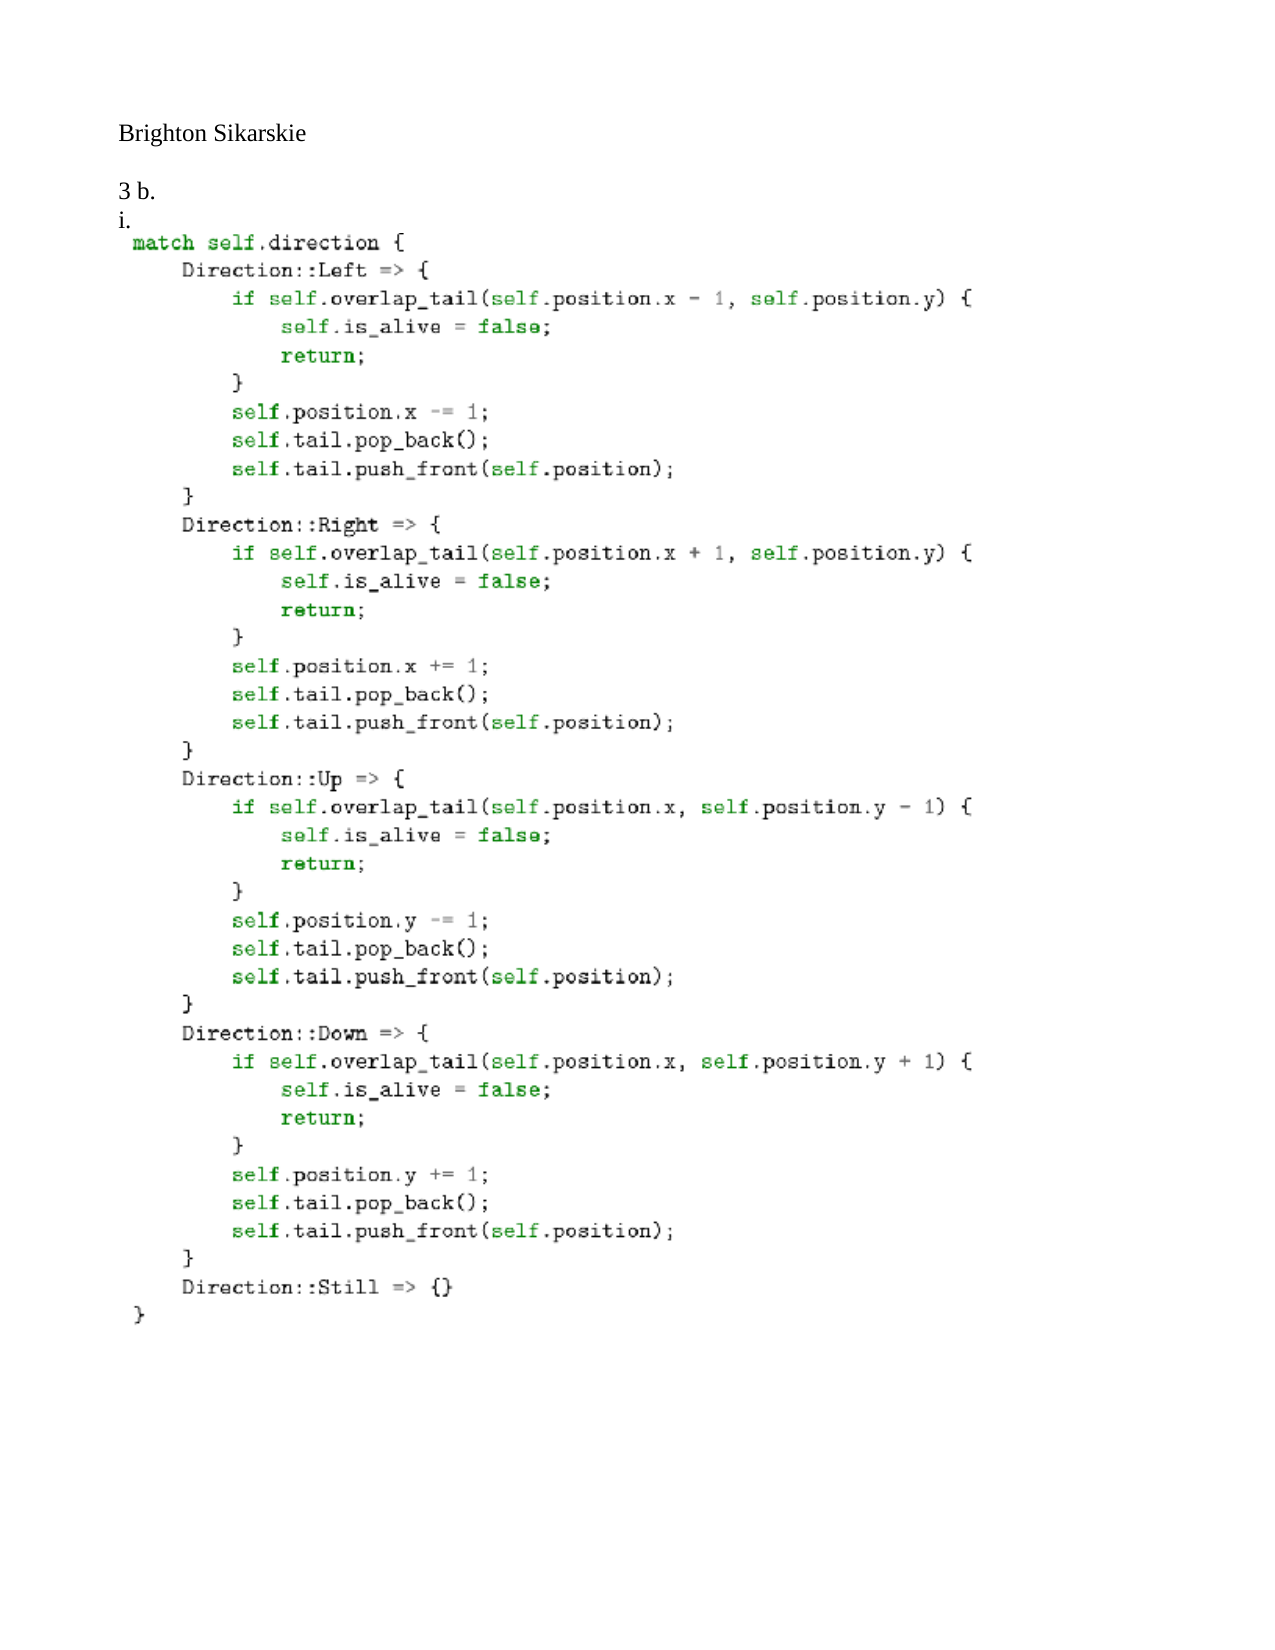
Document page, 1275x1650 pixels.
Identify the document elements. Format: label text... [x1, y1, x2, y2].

text 3 b. [118, 176, 1157, 205]
text i. [118, 205, 1157, 1510]
picture [124, 233, 995, 1333]
